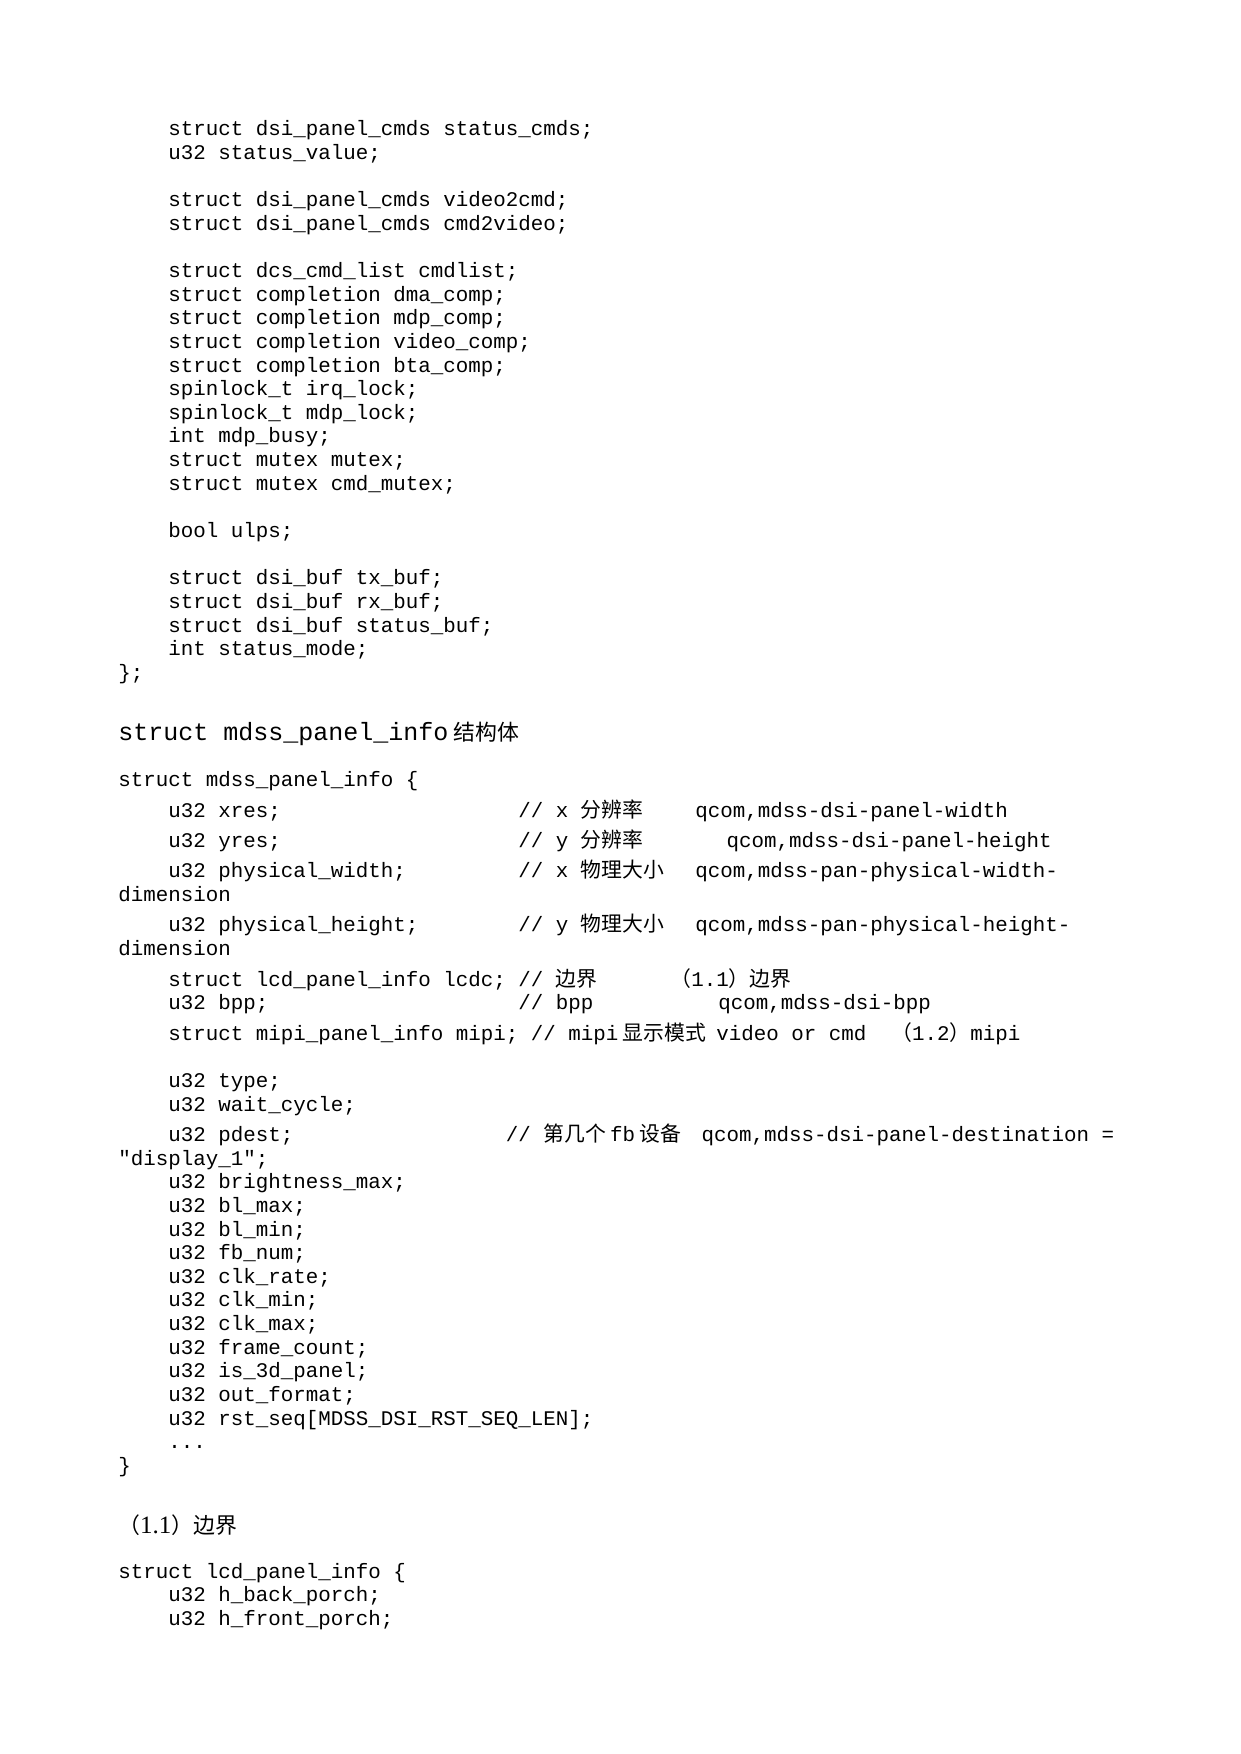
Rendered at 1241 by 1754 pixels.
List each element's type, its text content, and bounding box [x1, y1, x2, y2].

text u32 yres; // y 分辨率 qcom,mdss-dsi-panel-height [118, 823, 1122, 854]
text u32 h_front_porch; [118, 1608, 1122, 1632]
text u32 brightness_max; [118, 1171, 1122, 1195]
text u32 h_back_porch; [118, 1584, 1122, 1608]
text struct dsi_panel_cmds video2cmd; [118, 189, 1122, 213]
text struct mipi_panel_info mipi; // mipi显示模式 video or cmd （1.2）mipi [118, 1016, 1122, 1046]
text struct mutex cmd_mutex; [118, 473, 1122, 496]
text ... [118, 1431, 1122, 1455]
text （1.1）边界 [118, 1508, 1122, 1540]
text u32 bpp; // bpp qcom,mdss-dsi-bpp [118, 992, 1122, 1016]
text } [118, 1455, 1122, 1479]
text u32 wait_cycle; [118, 1093, 1122, 1117]
text struct dsi_buf rx_buf; [118, 591, 1122, 615]
text struct mutex mutex; [118, 449, 1122, 473]
text struct mdss_panel_info结构体 [118, 715, 1122, 748]
text struct lcd_panel_info { [118, 1561, 1122, 1584]
text u32 pdest; // 第几个fb设备 qcom,mdss-dsi-panel-destination = "display_1"; [118, 1117, 1122, 1171]
text u32 type; [118, 1070, 1122, 1093]
text int status_mode; [118, 638, 1122, 662]
text struct lcd_panel_info lcdc; // 边界 （1.1）边界 [118, 962, 1122, 992]
text struct dsi_panel_cmds status_cmds; [118, 118, 1122, 142]
text u32 physical_height; // y 物理大小 qcom,mdss-pan-physical-height-dimension [118, 908, 1122, 962]
text u32 physical_width; // x 物理大小 qcom,mdss-pan-physical-width-dimension [118, 854, 1122, 908]
text u32 status_value; [118, 142, 1122, 165]
text u32 fb_num; [118, 1242, 1122, 1266]
text struct dsi_buf tx_buf; [118, 567, 1122, 591]
text spinlock_t irq_lock; [118, 378, 1122, 402]
text struct completion bta_comp; [118, 354, 1122, 378]
text struct dsi_panel_cmds cmd2video; [118, 213, 1122, 236]
text struct completion dma_comp; [118, 284, 1122, 307]
text u32 clk_max; [118, 1313, 1122, 1337]
text bool ulps; [118, 520, 1122, 544]
text u32 rst_seq[MDSS_DSI_RST_SEQ_LEN]; [118, 1408, 1122, 1431]
text struct dcs_cmd_list cmdlist; [118, 260, 1122, 284]
text struct completion mdp_comp; [118, 307, 1122, 331]
text u32 bl_min; [118, 1218, 1122, 1242]
text int mdp_busy; [118, 426, 1122, 449]
text spinlock_t mdp_lock; [118, 402, 1122, 426]
text u32 out_format; [118, 1384, 1122, 1408]
text u32 is_3d_panel; [118, 1360, 1122, 1384]
text u32 xres; // x 分辨率 qcom,mdss-dsi-panel-width [118, 793, 1122, 823]
text struct mdss_panel_info { [118, 769, 1122, 793]
text u32 clk_min; [118, 1289, 1122, 1313]
text u32 clk_rate; [118, 1266, 1122, 1289]
text u32 bl_max; [118, 1195, 1122, 1218]
text struct dsi_buf status_buf; [118, 615, 1122, 638]
text struct completion video_comp; [118, 331, 1122, 354]
text u32 frame_count; [118, 1337, 1122, 1360]
text }; [118, 662, 1122, 686]
